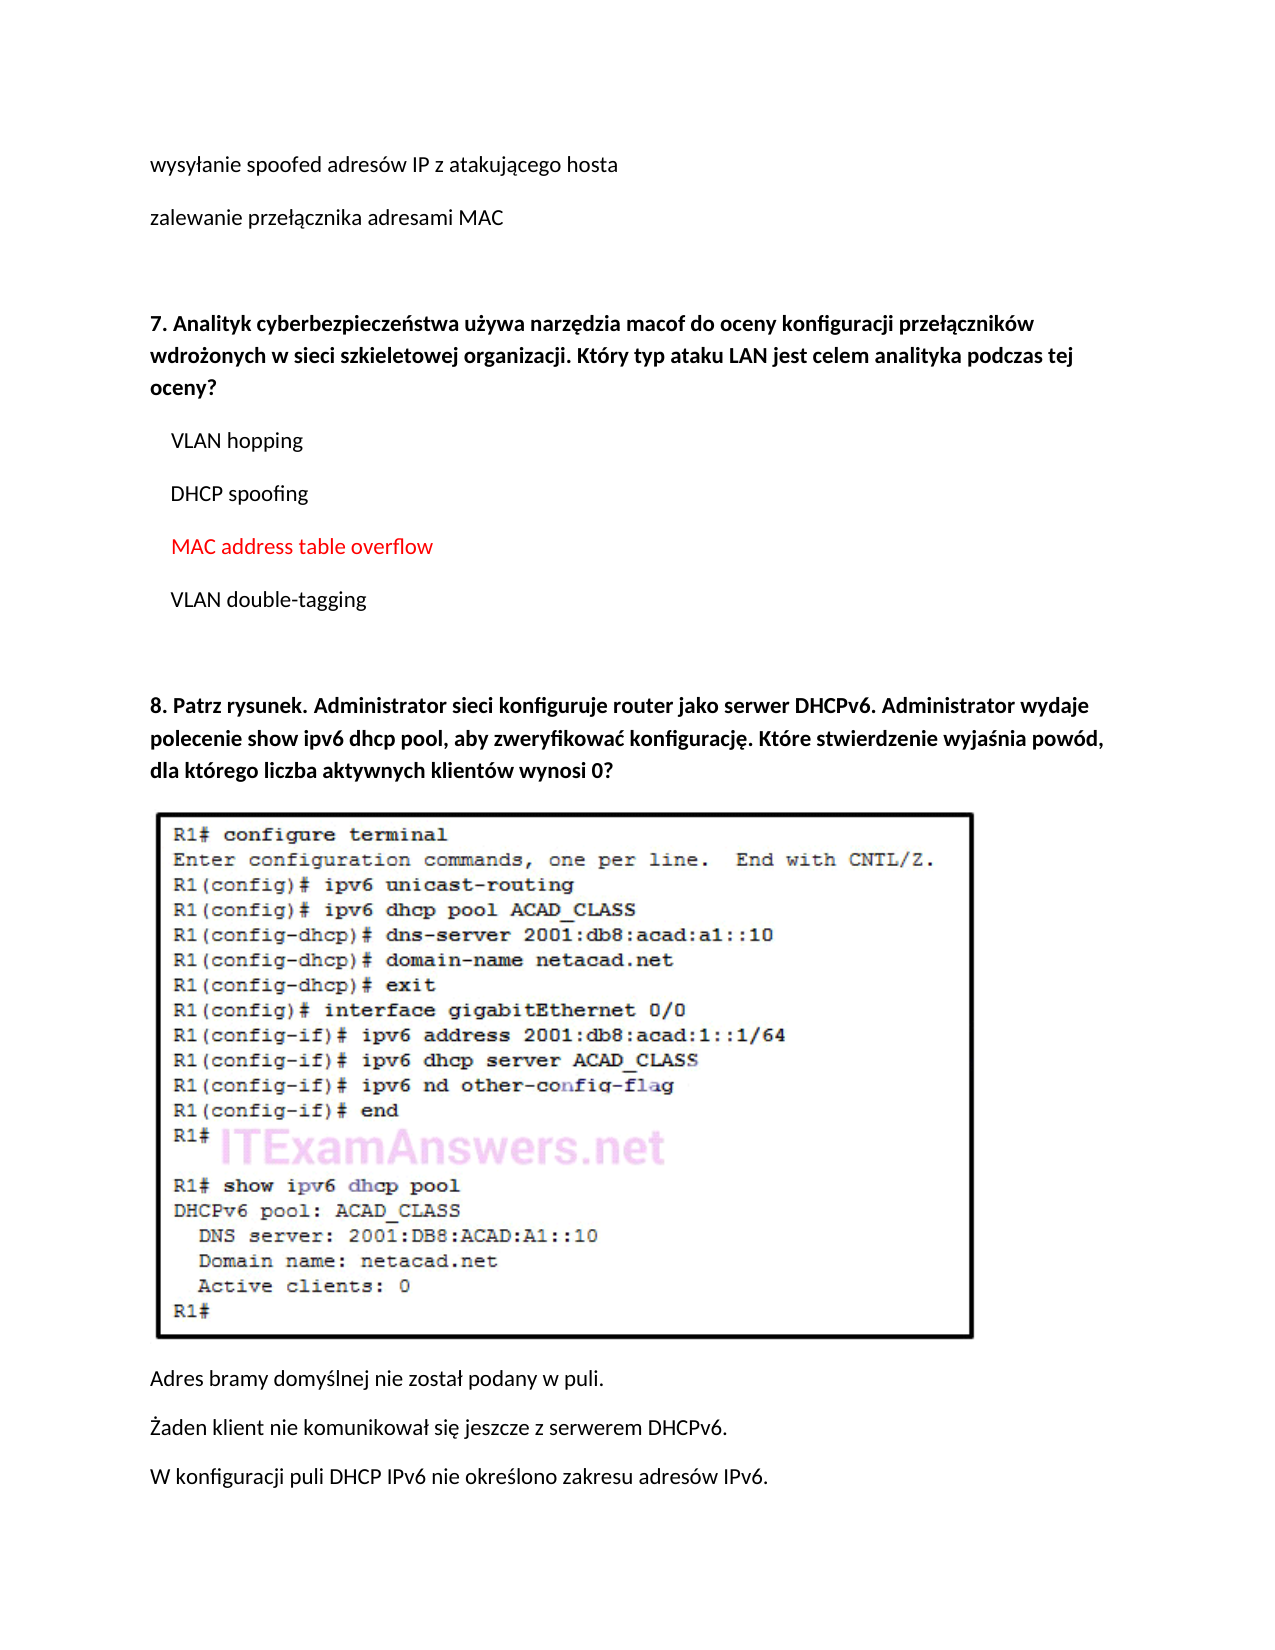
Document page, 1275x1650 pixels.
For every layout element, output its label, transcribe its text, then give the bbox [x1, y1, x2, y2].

text DHCP spoofing [150, 479, 1125, 507]
text 8. Patrz rysunek. Administrator sieci konfiguruje router jako serwer DHCPv6. Administrator wydaje polecenie show ipv6 dhcp pool, aby zweryfikować konfigurację. Które stwierdzenie wyjaśnia powód, dla którego liczba aktywnych klientów wynosi 0? [150, 692, 1125, 784]
text Żaden klient nie komunikował się jeszcze z serwerem DHCPv6. [150, 1413, 1125, 1441]
text Adres bramy domyślnej nie został podany w puli. [150, 1364, 1125, 1392]
text wysyłanie spoofed adresów IP z atakującego hosta [150, 150, 1125, 178]
text MAC address table overflow [150, 532, 1125, 561]
text VLAN hopping [150, 426, 1125, 454]
text 7. Analityk cyberbezpieczeństwa używa narzędzia macof do oceny konfiguracji przełączników wdrożonych w sieci szkieletowej organizacji. Który typ ataku LAN jest celem analityka podczas tej oceny? [150, 309, 1125, 401]
text W konfiguracji puli DHCP IPv6 nie określono zakresu adresów IPv6. [150, 1462, 1125, 1490]
text VLAN double-tagging [150, 586, 1125, 613]
text zalewanie przełącznika adresami MAC [150, 203, 1125, 231]
